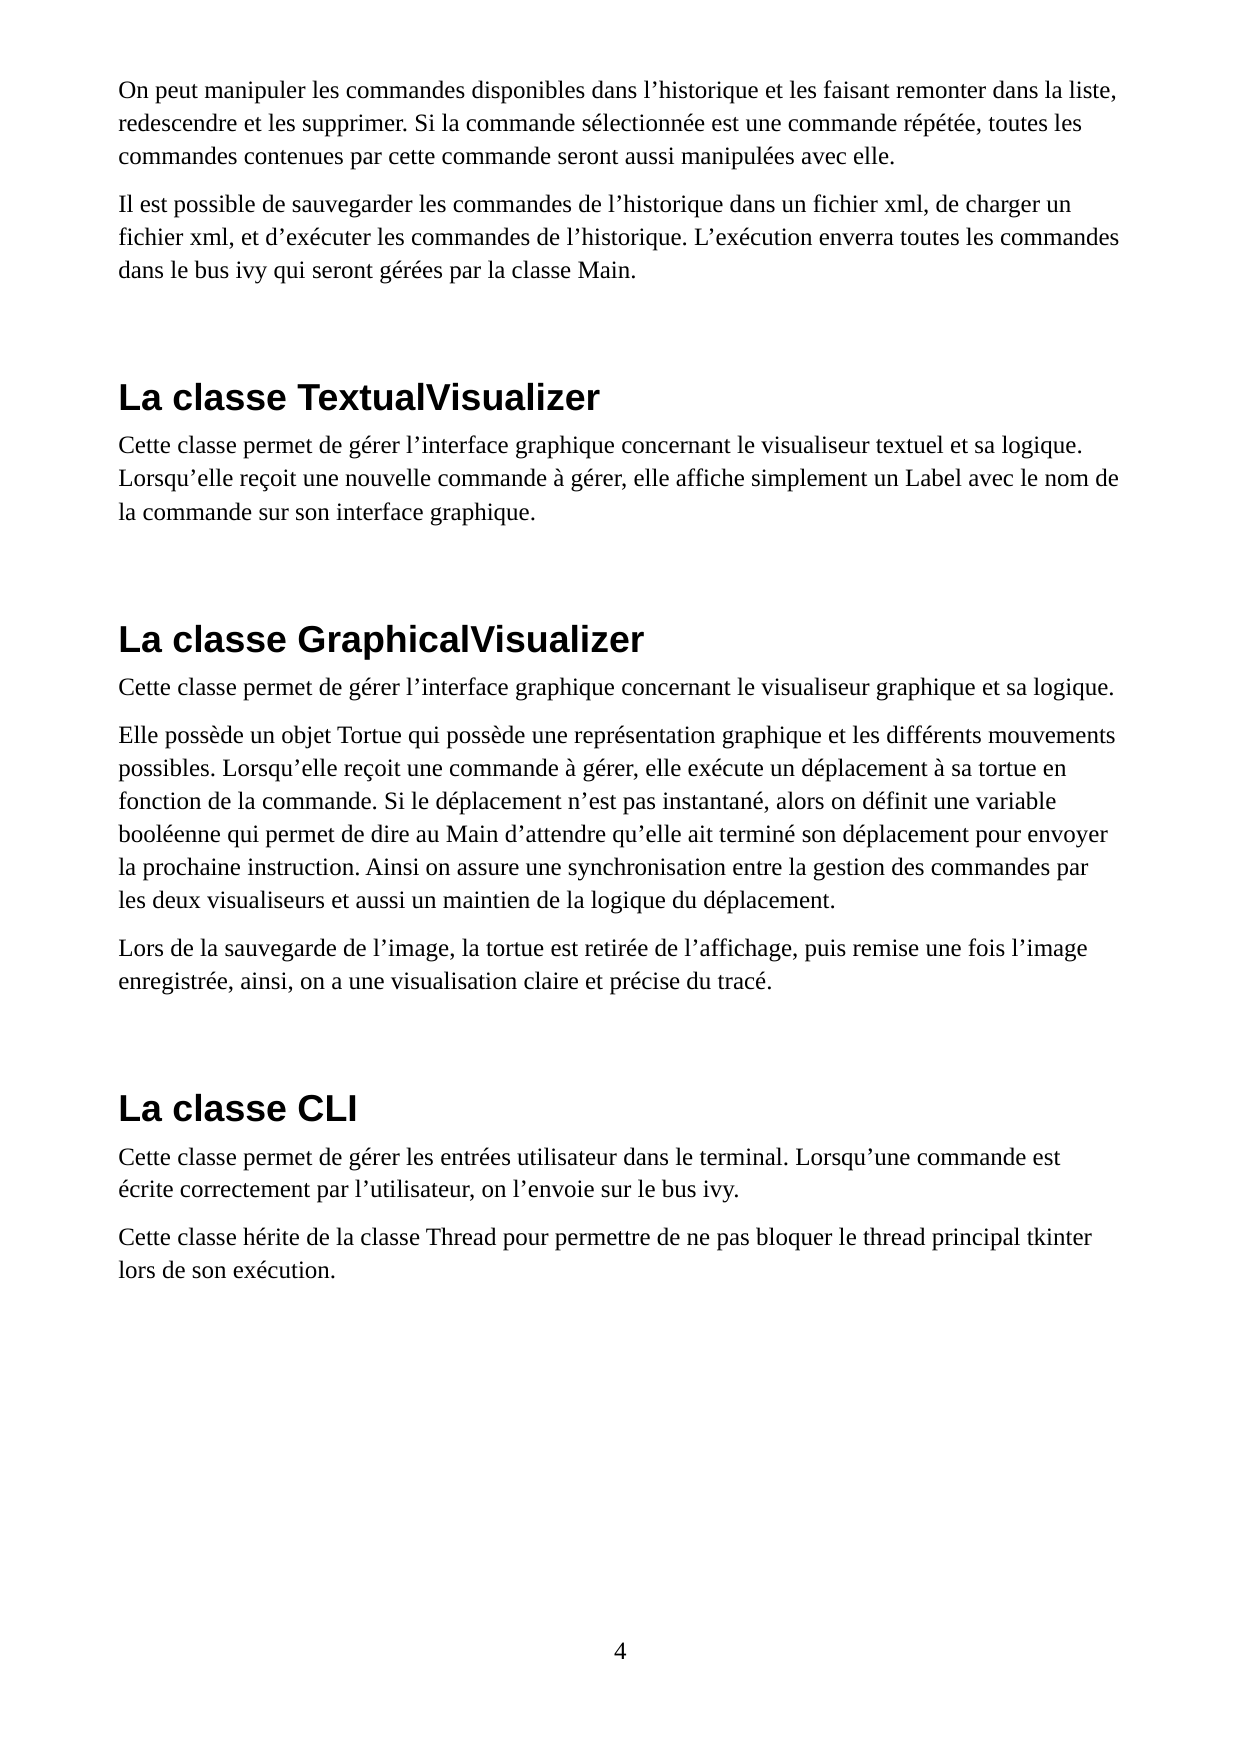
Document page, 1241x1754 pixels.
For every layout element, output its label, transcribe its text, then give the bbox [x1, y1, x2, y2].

text Cette classe permet de gérer l’interface graphique concernant le visualiseur textuel et sa logique. Lorsqu’elle reçoit une nouvelle commande à gérer, elle affiche simplement un Label avec le nom de la commande sur son interface graphique. [118, 431, 1122, 525]
text Cette classe permet de gérer l’interface graphique concernant le visualiseur graphique et sa logique. [118, 672, 1122, 701]
text Cette classe permet de gérer les entrées utilisateur dans le terminal. Lorsqu’une commande est écrite correctement par l’utilisateur, on l’envoie sur le bus ivy. [118, 1142, 1122, 1203]
text Elle possède un objet Tortue qui possède une représentation graphique et les différents mouvements possibles. Lorsqu’elle reçoit une commande à gérer, elle exécute un déplacement à sa tortue en fonction de la commande. Si le déplacement n’est pas instantané, alors on définit une variable booléenne qui permet de dire au Main d’attendre qu’elle ait terminé son déplacement pour envoyer la prochaine instruction. Ainsi on assure une synchronisation entre la gestion des commandes par les deux visualiseurs et aussi un maintien de la logique du déplacement. [118, 720, 1122, 914]
subtitle La classe GraphicalVisualizer [118, 617, 1122, 660]
text Lors de la sauvegarde de l’image, la tortue est retirée de l’affichage, puis remise une fois l’image enregistrée, ainsi, on a une visualisation claire et précise du tracé. [118, 933, 1122, 994]
text Il est possible de sauvegarder les commandes de l’historique dans un fichier xml, de charger un fichier xml, et d’exécuter les commandes de l’historique. L’exécution enverra toutes les commandes dans le bus ivy qui seront gérées par la classe Main. [118, 189, 1122, 283]
subtitle La classe CLI [118, 1086, 1122, 1129]
text Cette classe hérite de la classe Thread pour permettre de ne pas bloquer le thread principal tkinter lors de son exécution. [118, 1222, 1122, 1284]
subtitle La classe TextualVisualizer [118, 375, 1122, 418]
text On peut manipuler les commandes disponibles dans l’historique et les faisant remonter dans la liste, redescendre et les supprimer. Si la commande sélectionnée est une commande répétée, toutes les commandes contenues par cette commande seront aussi manipulées avec elle. [118, 75, 1122, 170]
